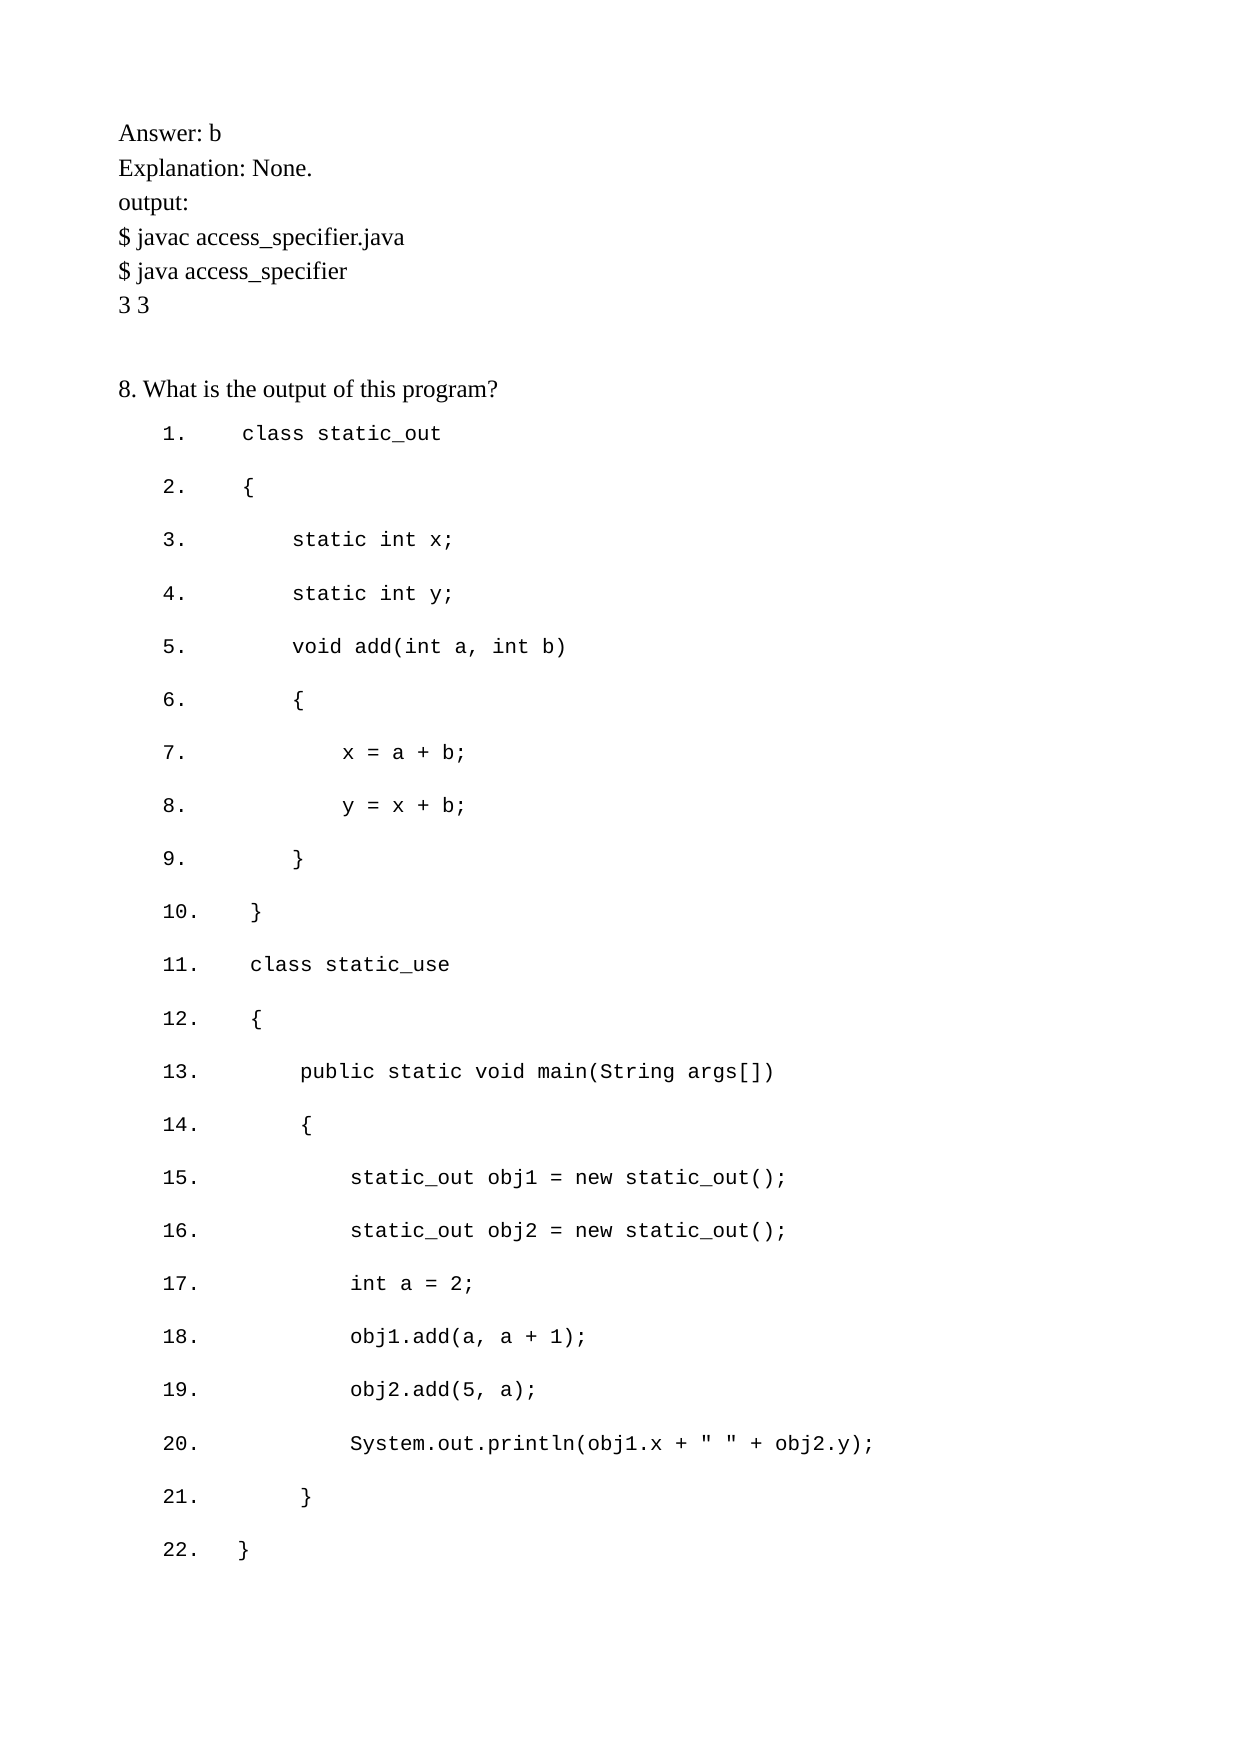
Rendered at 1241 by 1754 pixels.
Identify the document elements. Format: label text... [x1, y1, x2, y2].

list { [162, 476, 1122, 500]
list { [162, 689, 1122, 712]
list static int x; [162, 529, 1122, 553]
list class static_use [162, 954, 1122, 978]
list class static_out [162, 423, 1122, 447]
list void add(int a, int b) [162, 636, 1122, 659]
list static_out obj1 = new static_out(); [162, 1167, 1122, 1191]
list } [162, 1486, 1122, 1509]
text 8. What is the output of this program? [118, 374, 1122, 403]
list } [162, 901, 1122, 925]
list int a = 2; [162, 1273, 1122, 1297]
list obj2.add(5, a); [162, 1379, 1122, 1403]
list y = x + b; [162, 795, 1122, 819]
list public static void main(String args[]) [162, 1061, 1122, 1084]
list static_out obj2 = new static_out(); [162, 1220, 1122, 1244]
text Answer: b Explanation: None. output: $ javac access_specifier.java $ java access_specifier 3 3 [118, 118, 1122, 354]
list System.out.println(obj1.x + " " + obj2.y); [162, 1432, 1122, 1456]
list static int y; [162, 582, 1122, 606]
list obj1.add(a, a + 1); [162, 1326, 1122, 1350]
list } [162, 1539, 1122, 1562]
list { [162, 1114, 1122, 1137]
list { [162, 1007, 1122, 1031]
list } [162, 848, 1122, 872]
list x = a + b; [162, 742, 1122, 766]
